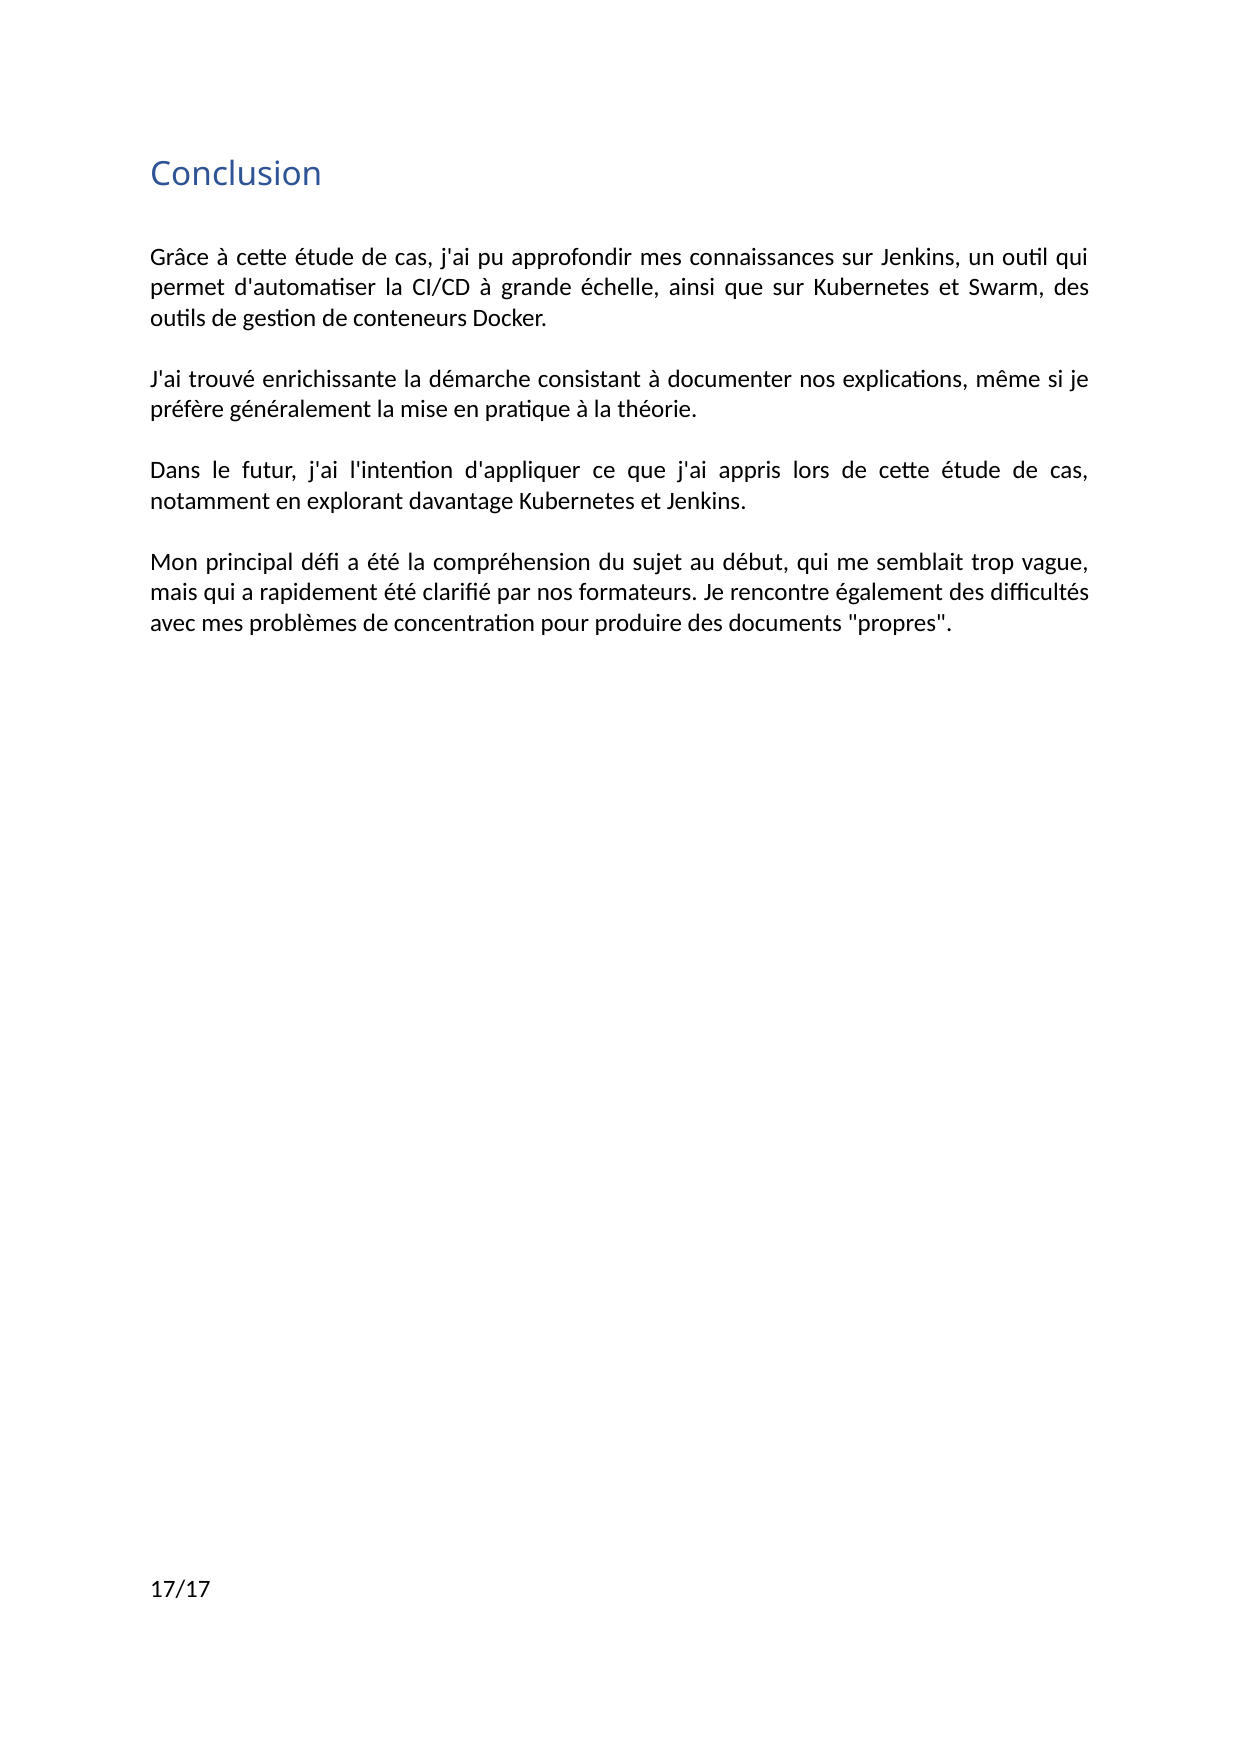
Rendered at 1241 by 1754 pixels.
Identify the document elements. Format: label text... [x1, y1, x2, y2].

subtitle Conclusion [150, 150, 1090, 195]
text Dans le futur, j'ai l'intention d'appliquer ce que j'ai appris lors de cette étude de cas, notamment en explorant davantage Kubernetes et Jenkins. [150, 454, 1090, 516]
text J'ai trouvé enrichissante la démarche consistant à documenter nos explications, même si je préfère généralement la mise en pratique à la théorie. [150, 363, 1090, 424]
text Grâce à cette étude de cas, j'ai pu approfondir mes connaissances sur Jenkins, un outil qui permet d'automatiser la CI/CD à grande échelle, ainsi que sur Kubernetes et Swarm, des outils de gestion de conteneurs Docker. [150, 241, 1090, 332]
text Mon principal défi a été la compréhension du sujet au début, qui me semblait trop vague, mais qui a rapidement été clarifié par nos formateurs. Je rencontre également des difficultés avec mes problèmes de concentration pour produire des documents "propres". [150, 546, 1090, 638]
